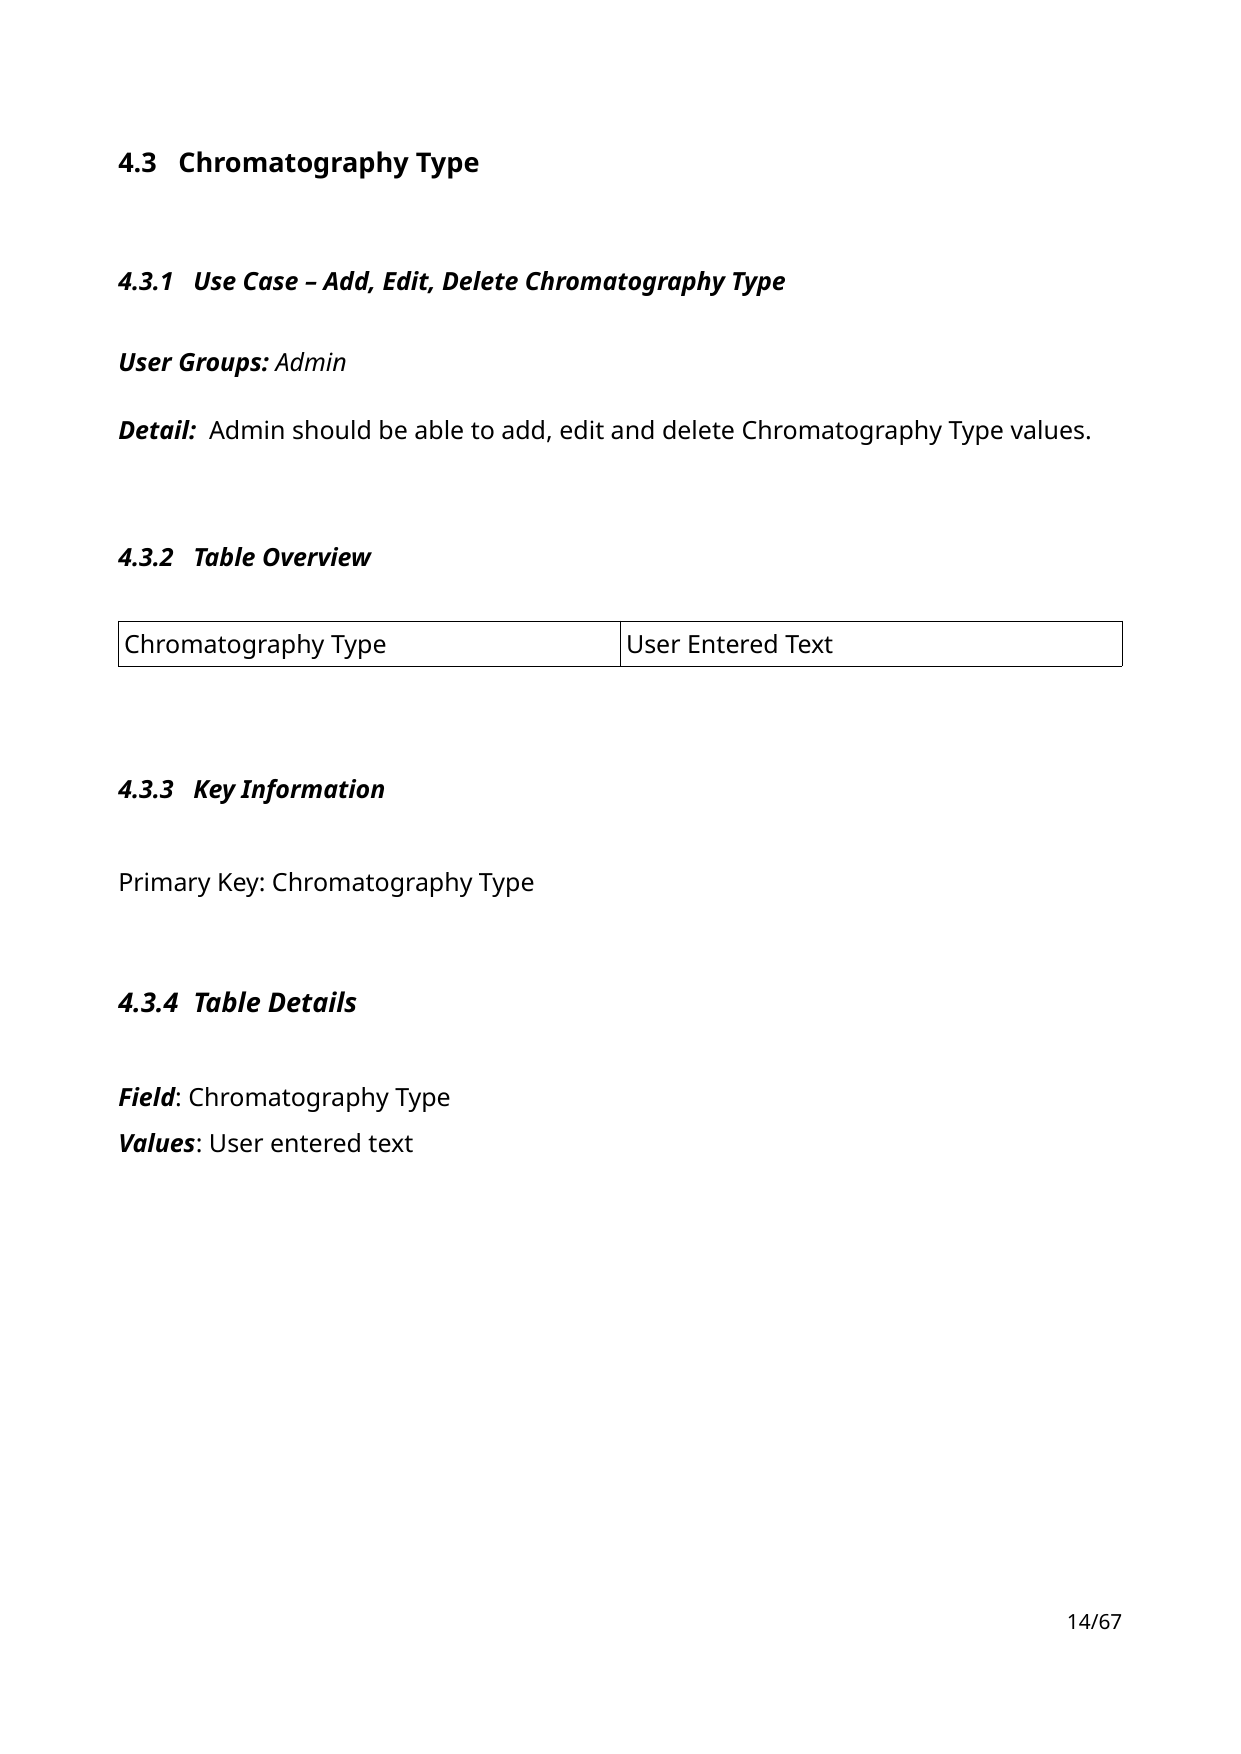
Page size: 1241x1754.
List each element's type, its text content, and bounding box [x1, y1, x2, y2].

subtitle Chromatography Type [118, 143, 1122, 180]
subtitle Table Overview [118, 540, 1122, 574]
subtitle Key Information [118, 772, 1122, 806]
text User Groups: Admin [118, 345, 1122, 379]
text Primary Key: Chromatography Type [118, 865, 1122, 899]
table_header User Entered Text [621, 622, 1122, 666]
text Detail: Admin should be able to add, edit and delete Chromatography Type values. [118, 413, 1122, 447]
subtitle Table Details [118, 983, 1122, 1020]
text Values: User entered text [118, 1126, 1122, 1160]
subtitle Use Case – Add, Edit, Delete Chromatography Type [118, 264, 1122, 298]
text Field: Chromatography Type [118, 1079, 1122, 1113]
table_header Chromatography Type [119, 622, 620, 666]
